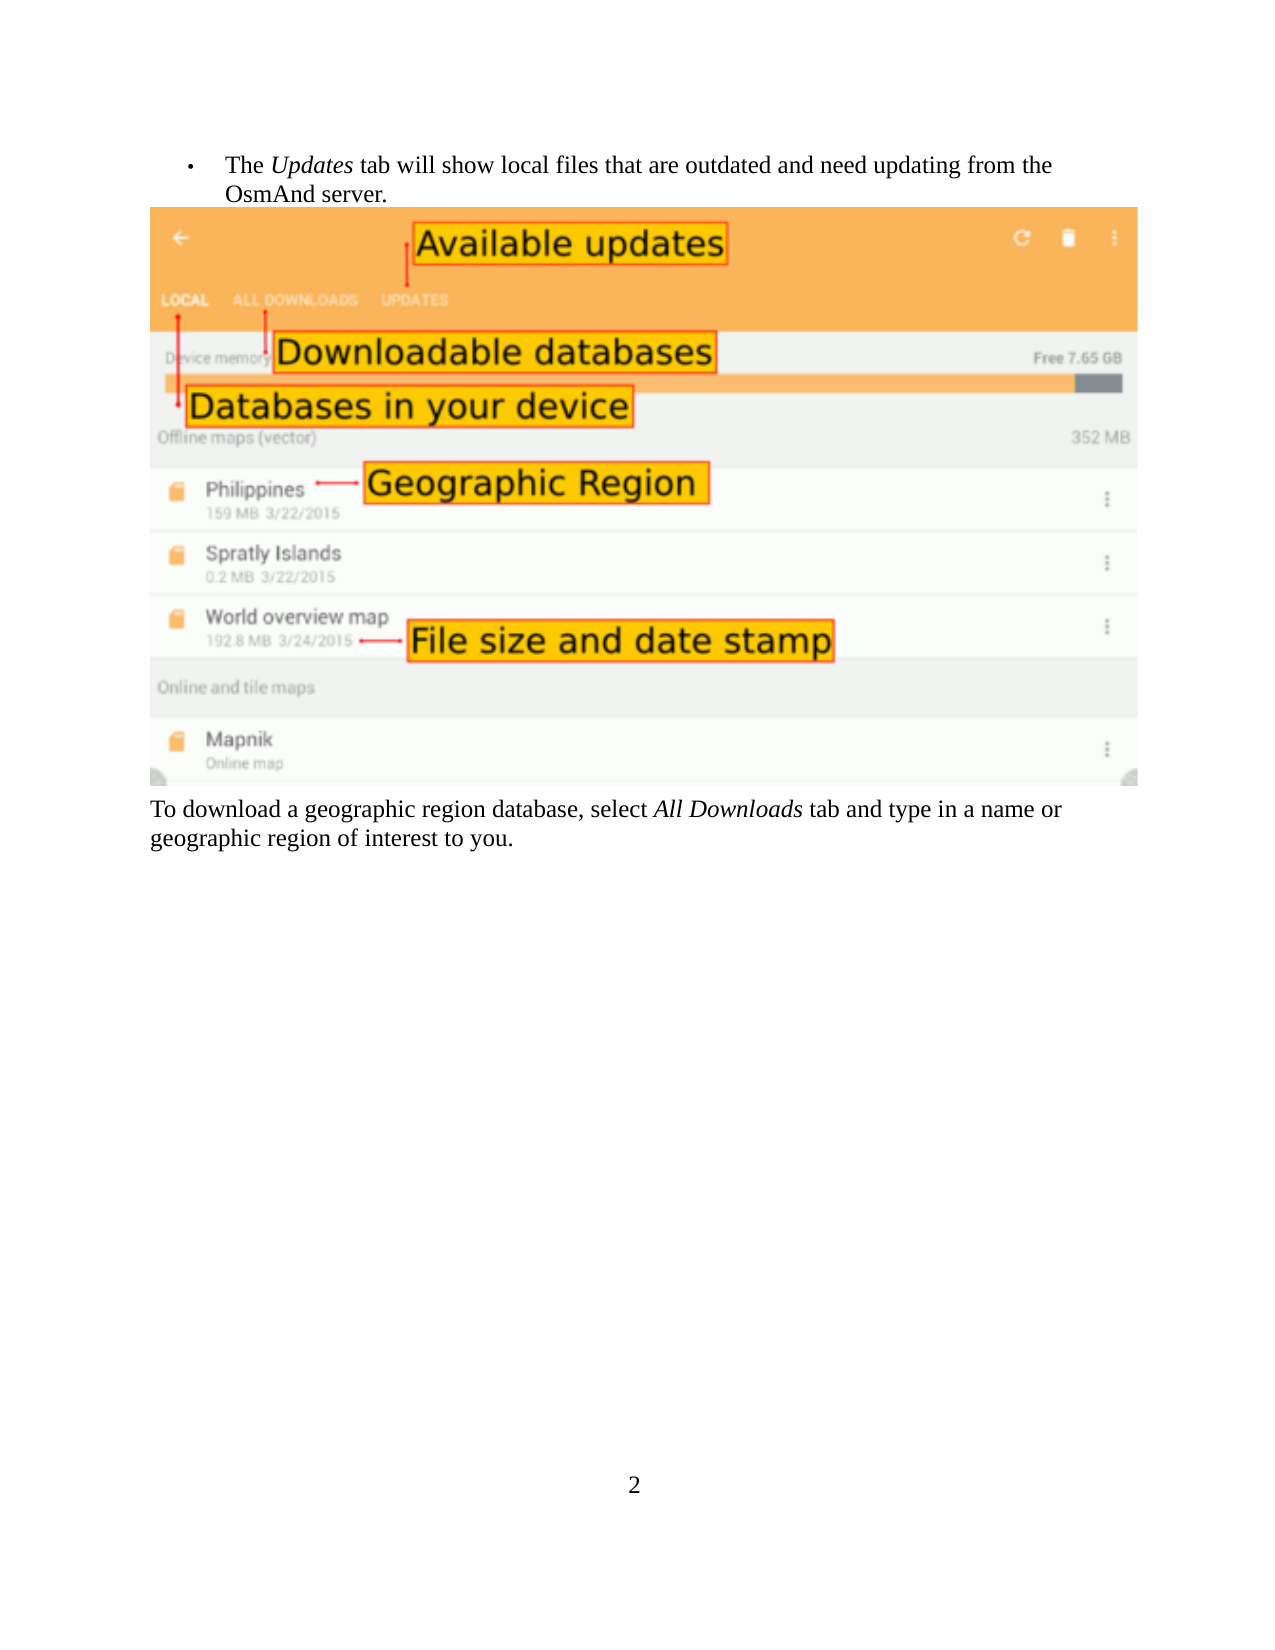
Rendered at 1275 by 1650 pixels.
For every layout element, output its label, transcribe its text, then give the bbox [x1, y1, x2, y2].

picture [150, 207, 1138, 786]
list The Updates tab will show local files that are outdated and need updating from the OsmAnd server. [187, 150, 1125, 207]
text To download a geographic region database, select All Downloads tab and type in a name or geographic region of interest to you. [150, 794, 1125, 852]
